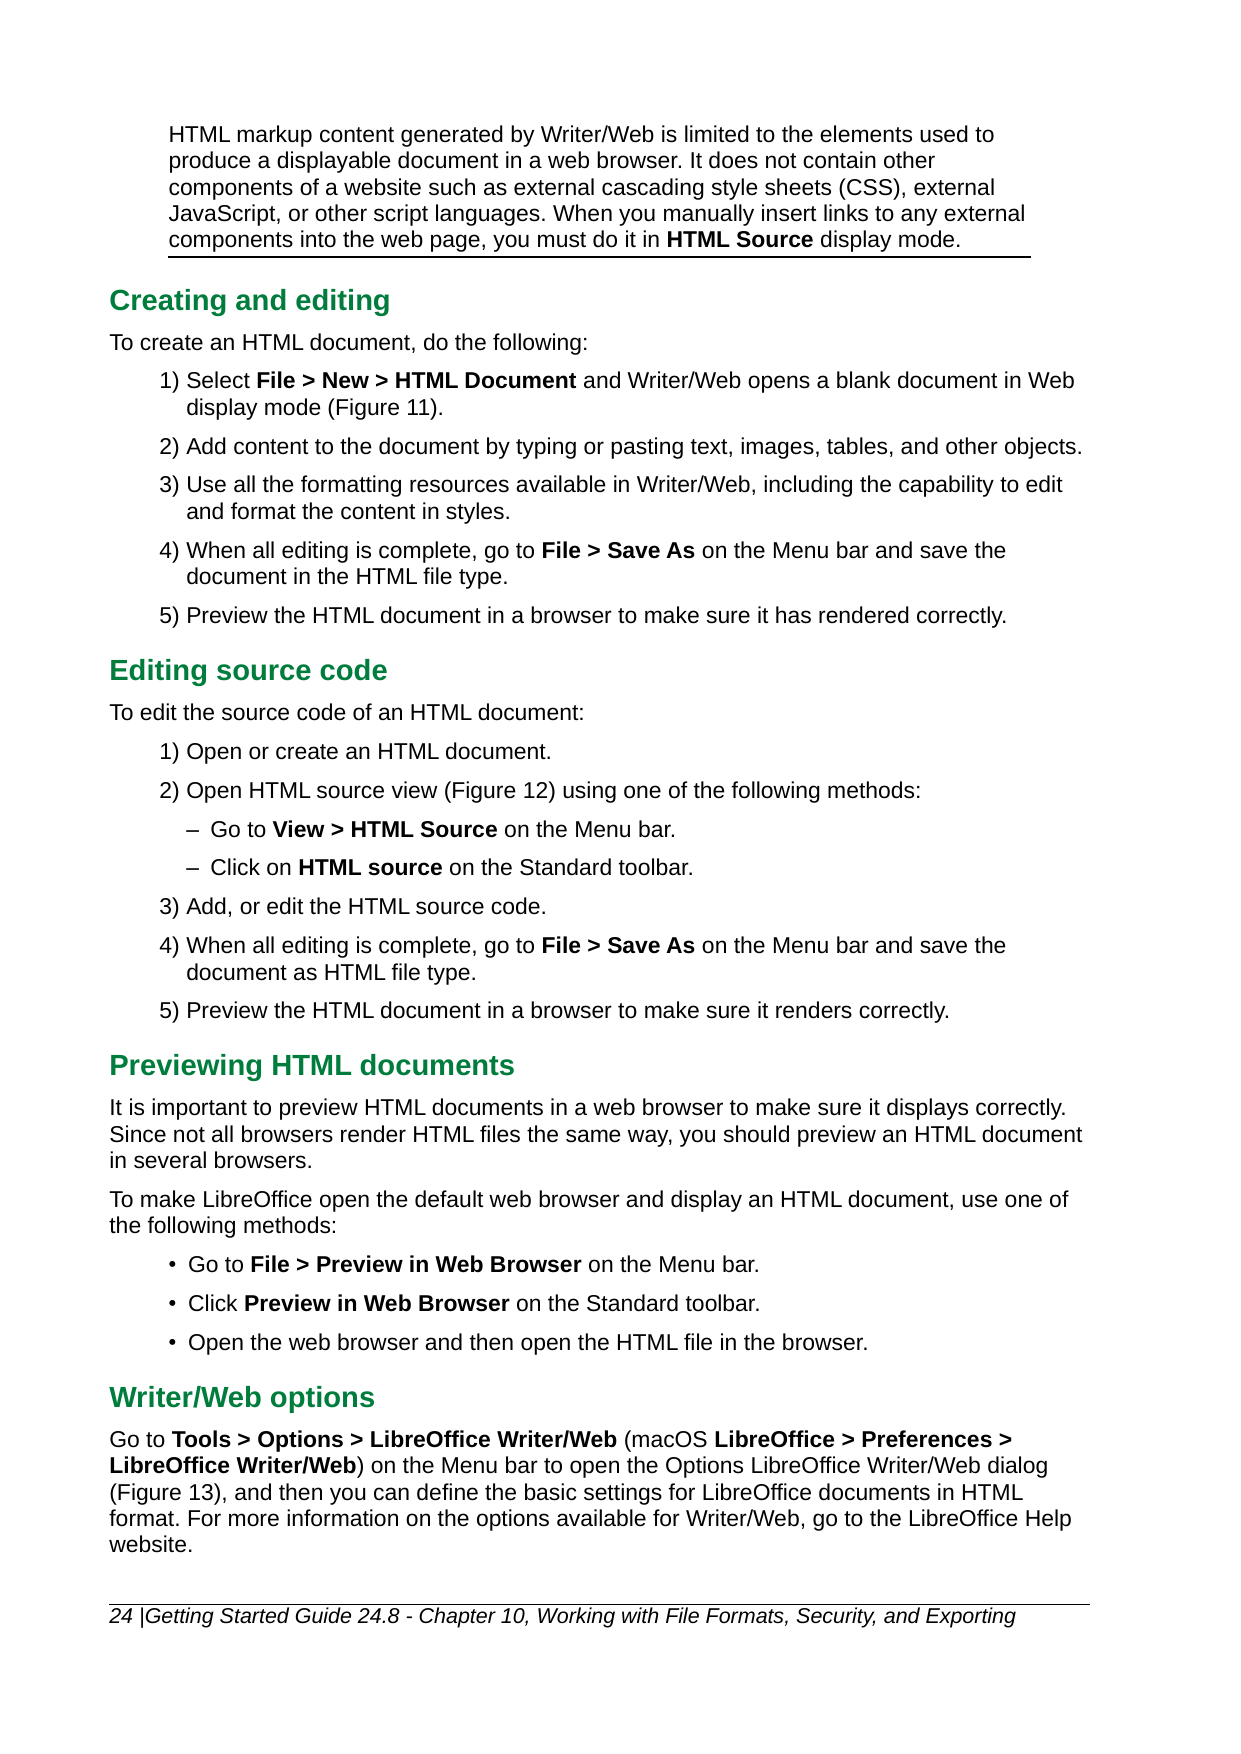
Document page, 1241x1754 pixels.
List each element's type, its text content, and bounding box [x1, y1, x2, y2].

list When all editing is complete, go to File > Save As on the Menu bar and save the document as HTML file type. [186, 932, 1090, 985]
list Open or create an HTML document. [186, 738, 1090, 764]
list To edit the source code of an HTML document: [109, 699, 1090, 725]
subtitle Previewing HTML documents [109, 1048, 1090, 1082]
list To create an HTML document, do the following: [109, 328, 1090, 355]
list Preview the HTML document in a browser to make sure it renders correctly. [186, 997, 1090, 1024]
list Use all the formatting resources available in Writer/Web, including the capability to edit and format the content in styles. [186, 471, 1090, 524]
list Open the web browser and then open the HTML file in the browser. [168, 1329, 1090, 1355]
list Preview the HTML document in a browser to make sure it has rendered correctly. [186, 602, 1090, 628]
subtitle Creating and editing [109, 283, 1090, 316]
list To make LibreOffice open the default web browser and display an HTML document, use one of the following methods: [109, 1186, 1090, 1239]
list Add content to the document by typing or pasting text, images, tables, and other objects. [186, 433, 1090, 459]
text HTML markup content generated by Writer/Web is limited to the elements used to produce a displayable document in a web browser. It does not contain other components of a website such as external cascading style sheets (CSS), external JavaScript, or other script languages. When you manually insert links to any external components into the web page, you must do it in HTML Source display mode. [168, 121, 1031, 256]
text Go to Tools > Options > LibreOffice Writer/Web (macOS LibreOffice > Preferences > LibreOffice Writer/Web) on the Menu bar to open the Options LibreOffice Writer/Web dialog (Figure 13), and then you can define the basic settings for LibreOffice documents in HTML format. For more information on the options available for Writer/Web, go to the LibreOffice Help website. [109, 1426, 1090, 1558]
list Click on HTML source on the Standard toolbar. [186, 854, 1090, 881]
subtitle Writer/Web options [109, 1380, 1090, 1413]
text It is important to preview HTML documents in a web browser to make sure it displays correctly. Since not all browsers render HTML files the same way, you should preview an HTML document in several browsers. [109, 1094, 1090, 1173]
list Click Preview in Web Browser on the Standard toolbar. [168, 1290, 1090, 1316]
list When all editing is complete, go to File > Save As on the Menu bar and save the document in the HTML file type. [186, 537, 1090, 589]
list Select File > New > HTML Document and Writer/Web opens a blank document in Web display mode (Figure 11). [186, 367, 1090, 420]
list Go to File > Preview in Web Browser on the Menu bar. [168, 1251, 1090, 1277]
subtitle Editing source code [109, 653, 1090, 687]
list Go to View > HTML Source on the Menu bar. [186, 816, 1090, 842]
list Add, or edit the HTML source code. [186, 893, 1090, 919]
list Open HTML source view (Figure 12) using one of the following methods: [186, 777, 1090, 803]
